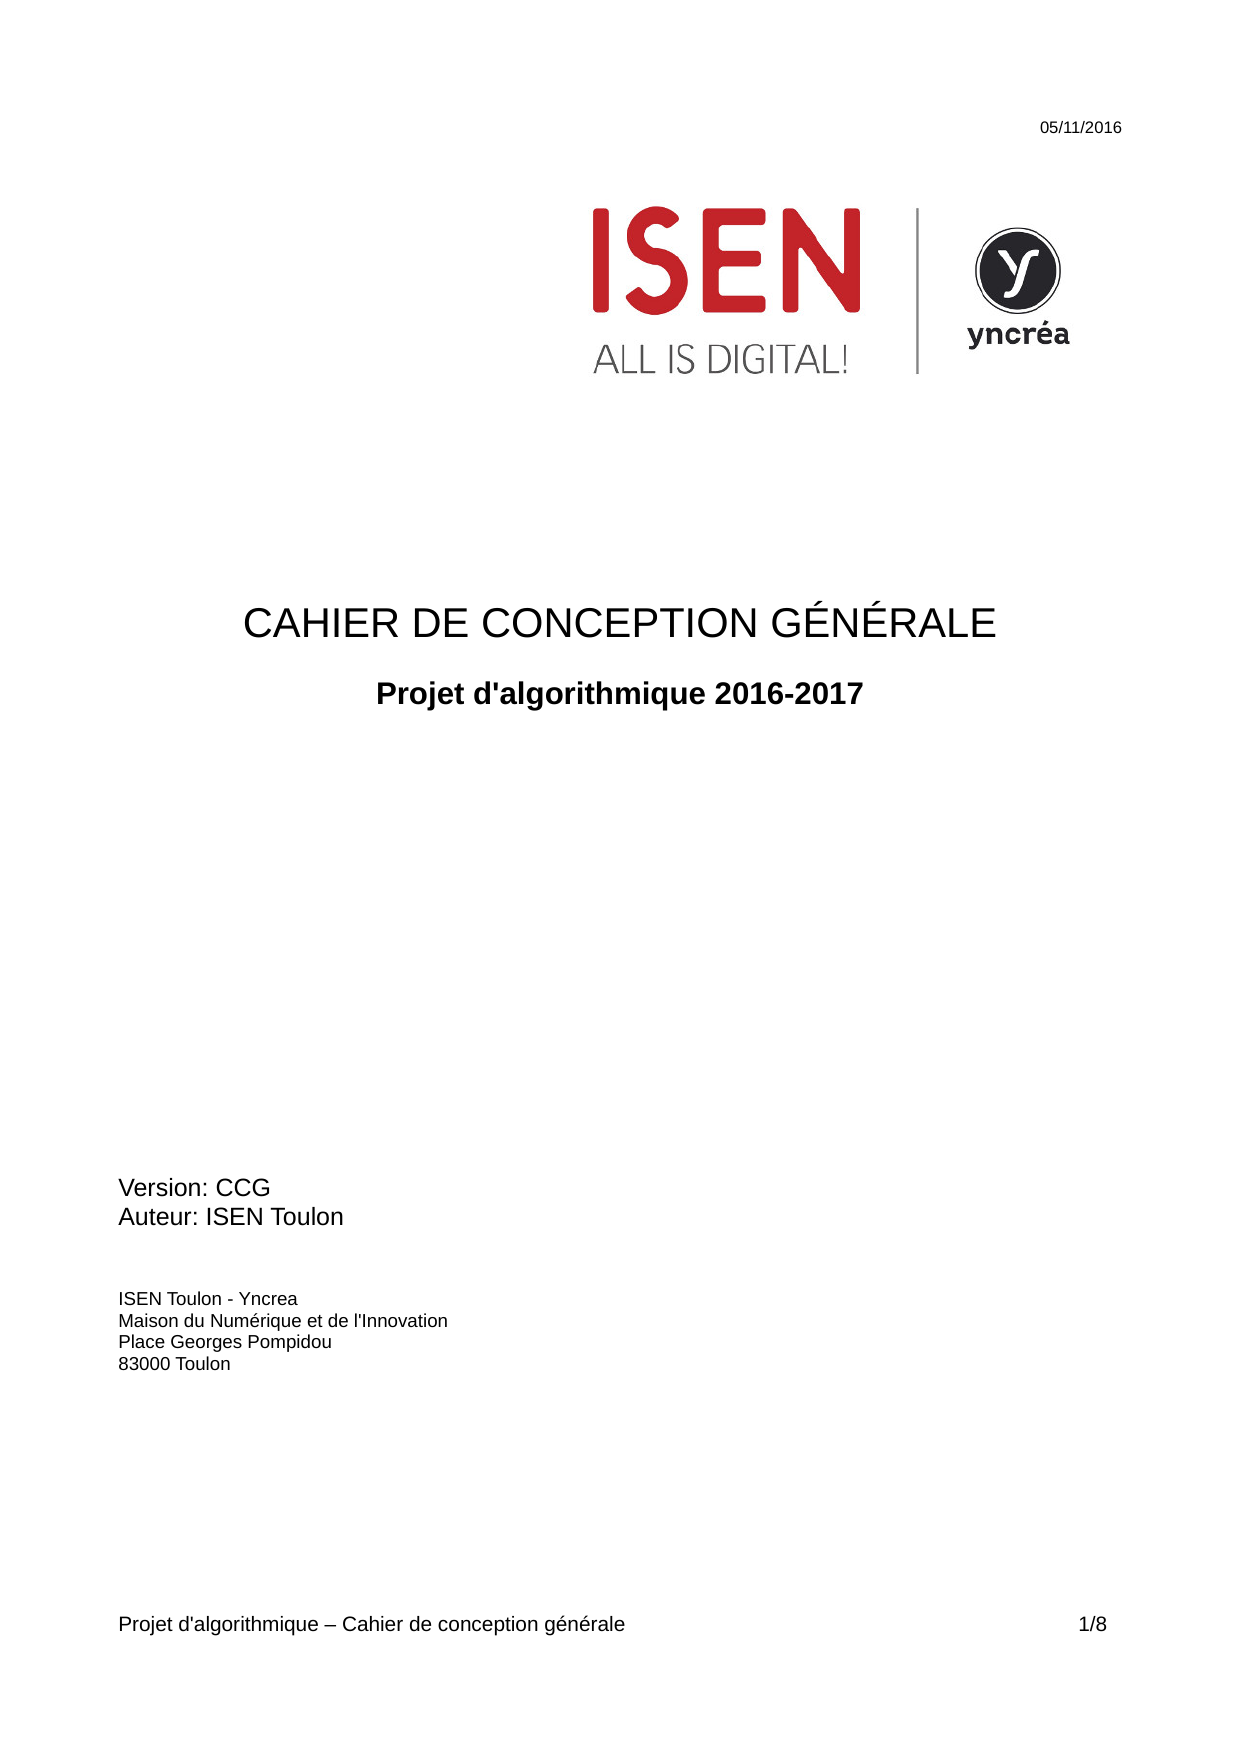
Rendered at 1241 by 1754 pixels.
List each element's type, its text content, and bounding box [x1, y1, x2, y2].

text 83000 Toulon [118, 1353, 1122, 1374]
text CAHIER DE CONCEPTION GÉNÉRALE [118, 598, 1122, 646]
picture [541, 168, 1120, 405]
text ISEN Toulon - Yncrea Maison du Numérique et de l'Innovation Place Georges Pompidou [118, 1288, 1122, 1353]
text Version: CCG [118, 1173, 1122, 1202]
text Auteur: ISEN Toulon [118, 1202, 1122, 1231]
text Projet d'algorithmique 2016-2017 [118, 675, 1122, 711]
